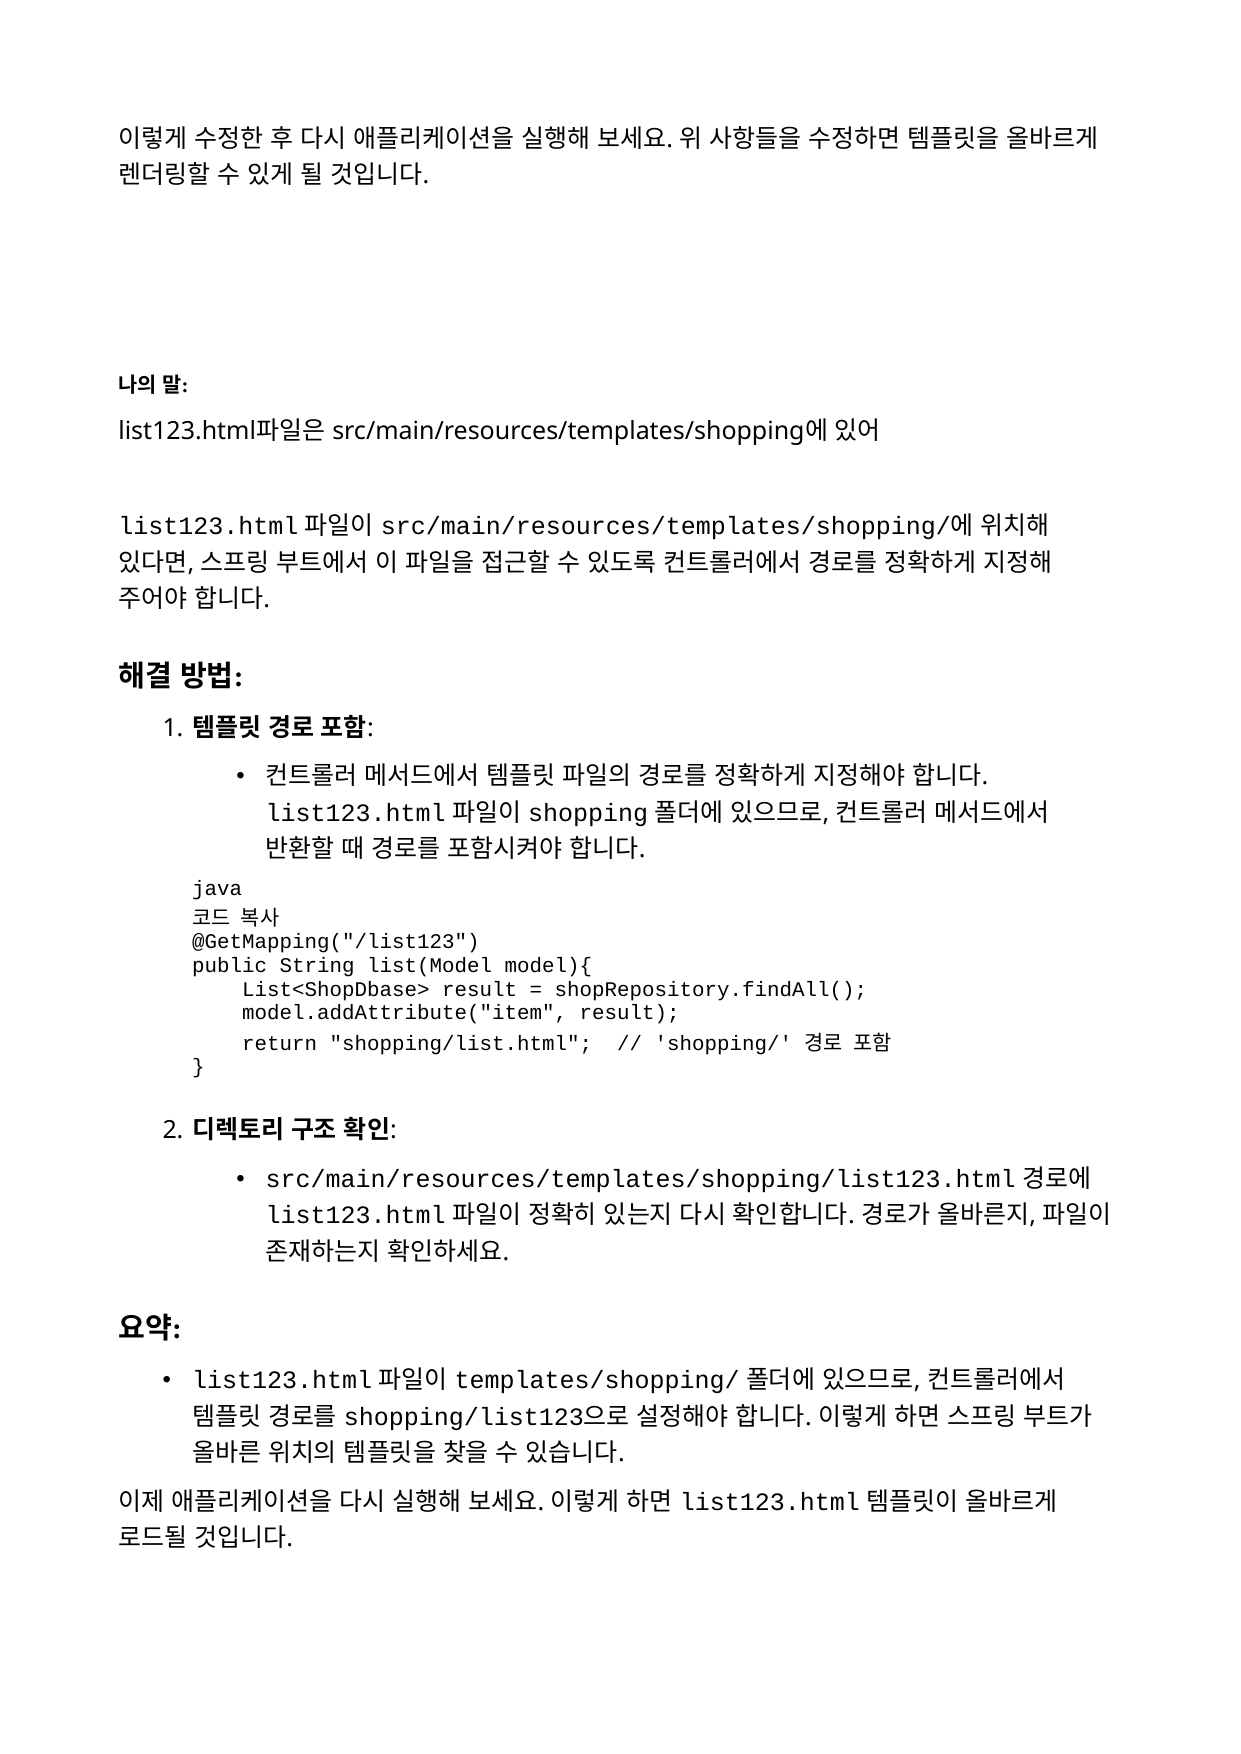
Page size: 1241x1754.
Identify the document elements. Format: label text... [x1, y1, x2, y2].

subtitle 나의 말: [118, 368, 1122, 398]
text 이제 애플리케이션을 다시 실행해 보세요. 이렇게 하면 list123.html 템플릿이 올바르게 로드될 것입니다. [118, 1481, 1122, 1554]
list src/main/resources/templates/shopping/list123.html 경로에 list123.html 파일이 정확히 있는지 다시 확인합니다. 경로가 올바른지, 파일이 존재하는지 확인하세요. [236, 1158, 1122, 1267]
subtitle 해결 방법: [118, 652, 1122, 694]
list public String list(Model model){ [162, 955, 1122, 979]
list java [162, 877, 1122, 901]
text 이렇게 수정한 후 다시 애플리케이션을 실행해 보세요. 위 사항들을 수정하면 템플릿을 올바르게 렌더링할 수 있게 될 것입니다. [118, 118, 1122, 191]
text list123.html파일은 src/main/resources/templates/shopping에 있어 [118, 411, 1122, 447]
subtitle 요약: [118, 1305, 1122, 1347]
list 컨트롤러 메서드에서 템플릿 파일의 경로를 정확하게 지정해야 합니다. list123.html 파일이 shopping 폴더에 있으므로, 컨트롤러 메서드에서 반환할 때 경로를 포함시켜야 합니다. [236, 756, 1122, 865]
list 템플릿 경로 포함: [162, 707, 1122, 743]
list 디렉토리 구조 확인: [162, 1109, 1122, 1146]
text list123.html 파일이 src/main/resources/templates/shopping/에 위치해 있다면, 스프링 부트에서 이 파일을 접근할 수 있도록 컨트롤러에서 경로를 정확하게 지정해 주어야 합니다. [118, 506, 1122, 615]
list model.addAttribute("item", result); [162, 1002, 1122, 1026]
list @GetMapping("/list123") [162, 931, 1122, 955]
list return "shopping/list.html"; // 'shopping/' 경로 포함 [162, 1026, 1122, 1056]
list list123.html 파일이 templates/shopping/ 폴더에 있으므로, 컨트롤러에서 템플릿 경로를 shopping/list123으로 설정해야 합니다. 이렇게 하면 스프링 부트가 올바른 위치의 템플릿을 찾을 수 있습니다. [162, 1360, 1122, 1469]
list 코드 복사 [162, 901, 1122, 931]
list List<ShopDbase> result = shopRepository.findAll(); [162, 979, 1122, 1002]
list } [162, 1056, 1122, 1080]
